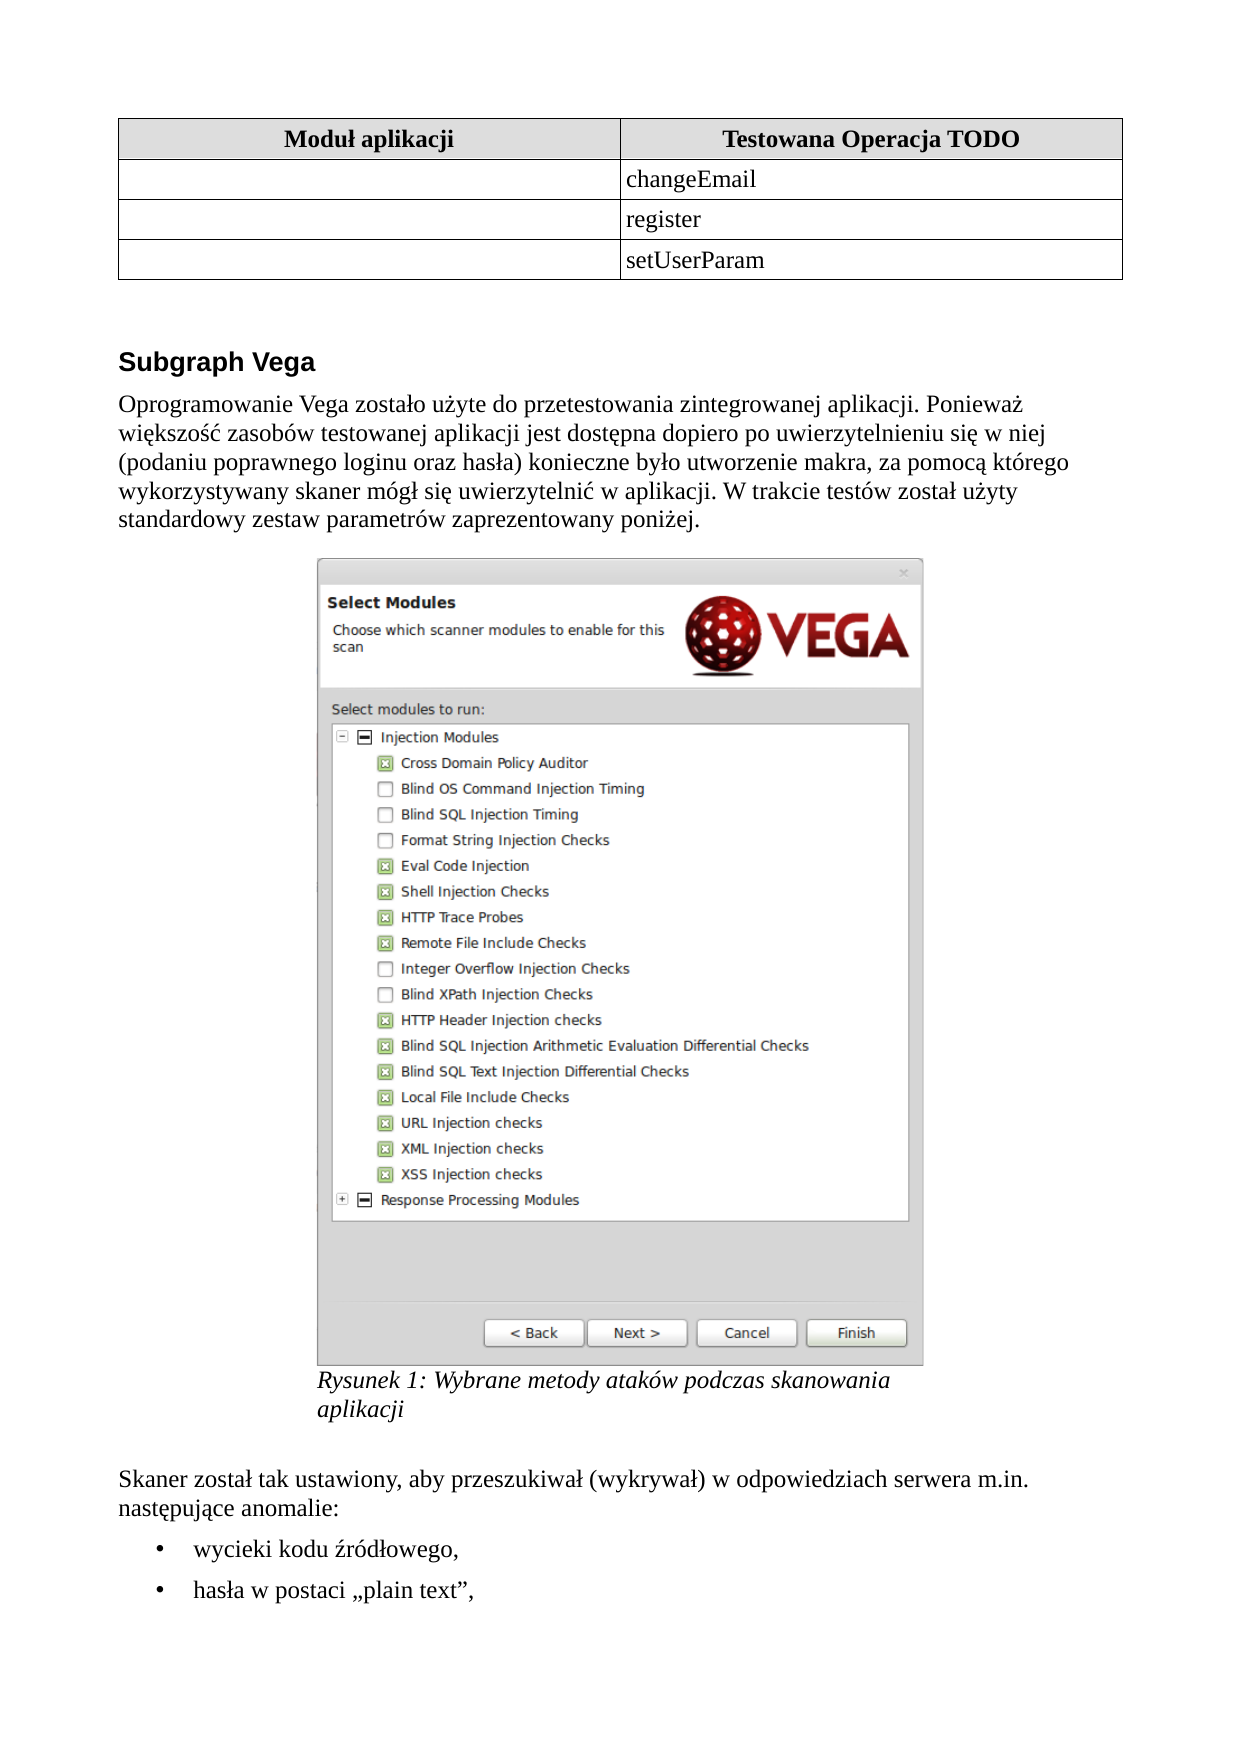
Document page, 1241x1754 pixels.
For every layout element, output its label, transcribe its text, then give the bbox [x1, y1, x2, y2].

list wycieki kodu źródłowego, [156, 1534, 1122, 1563]
table_cell [119, 200, 620, 239]
subtitle Subgraph Vega [118, 346, 1122, 377]
picture [316, 558, 924, 1366]
table_cell [119, 160, 620, 199]
table_cell [119, 240, 620, 279]
table_cell register [621, 200, 1122, 239]
text Rysunek 1: Wybrane metody ataków podczas skanowania aplikacji [317, 1366, 923, 1423]
table_header Moduł aplikacji [119, 119, 620, 158]
table_header Testowana Operacja TODO [621, 119, 1122, 158]
text Skaner został tak ustawiony, aby przeszukiwał (wykrywał) w odpowiedziach serwera m.in. następujące anomalie: [118, 1464, 1122, 1522]
text Oprogramowanie Vega zostało użyte do przetestowania zintegrowanej aplikacji. Ponieważ większość zasobów testowanej aplikacji jest dostępna dopiero po uwierzytelnieniu się w niej (podaniu poprawnego loginu oraz hasła) konieczne było utworzenie makra, za pomocą którego wykorzystywany skaner mógł się uwierzytelnić w aplikacji. W trakcie testów został użyty standardowy zestaw parametrów zaprezentowany poniżej. [118, 389, 1122, 533]
list hasła w postaci „plain text”, [156, 1576, 1122, 1604]
table_cell changeEmail [621, 160, 1122, 199]
table_cell setUserParam [621, 240, 1122, 279]
